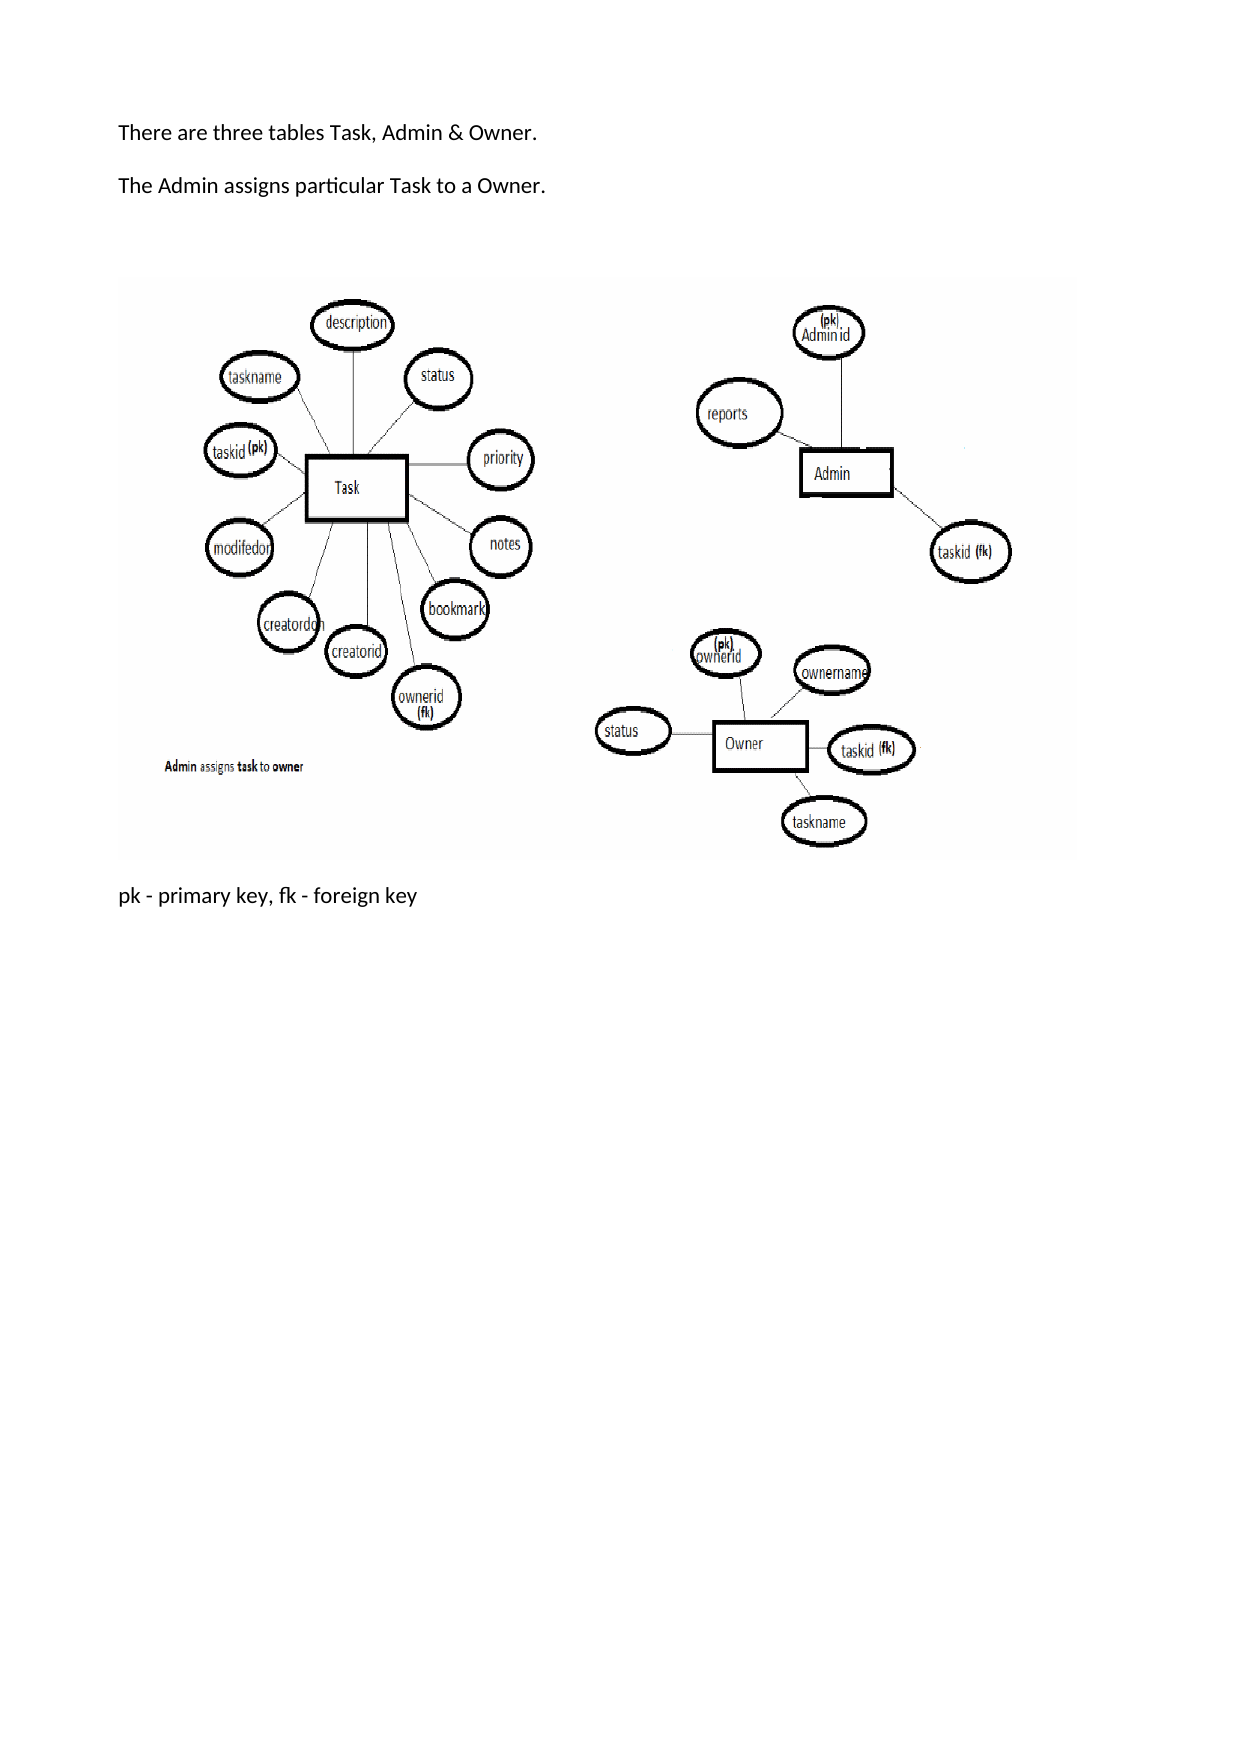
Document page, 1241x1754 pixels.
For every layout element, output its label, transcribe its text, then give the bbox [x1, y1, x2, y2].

text There are three tables Task, Admin & Owner. [118, 118, 1122, 146]
text pk - primary key, fk - foreign key [118, 881, 1122, 909]
text The Admin assigns particular Task to a Owner. [118, 171, 1122, 199]
